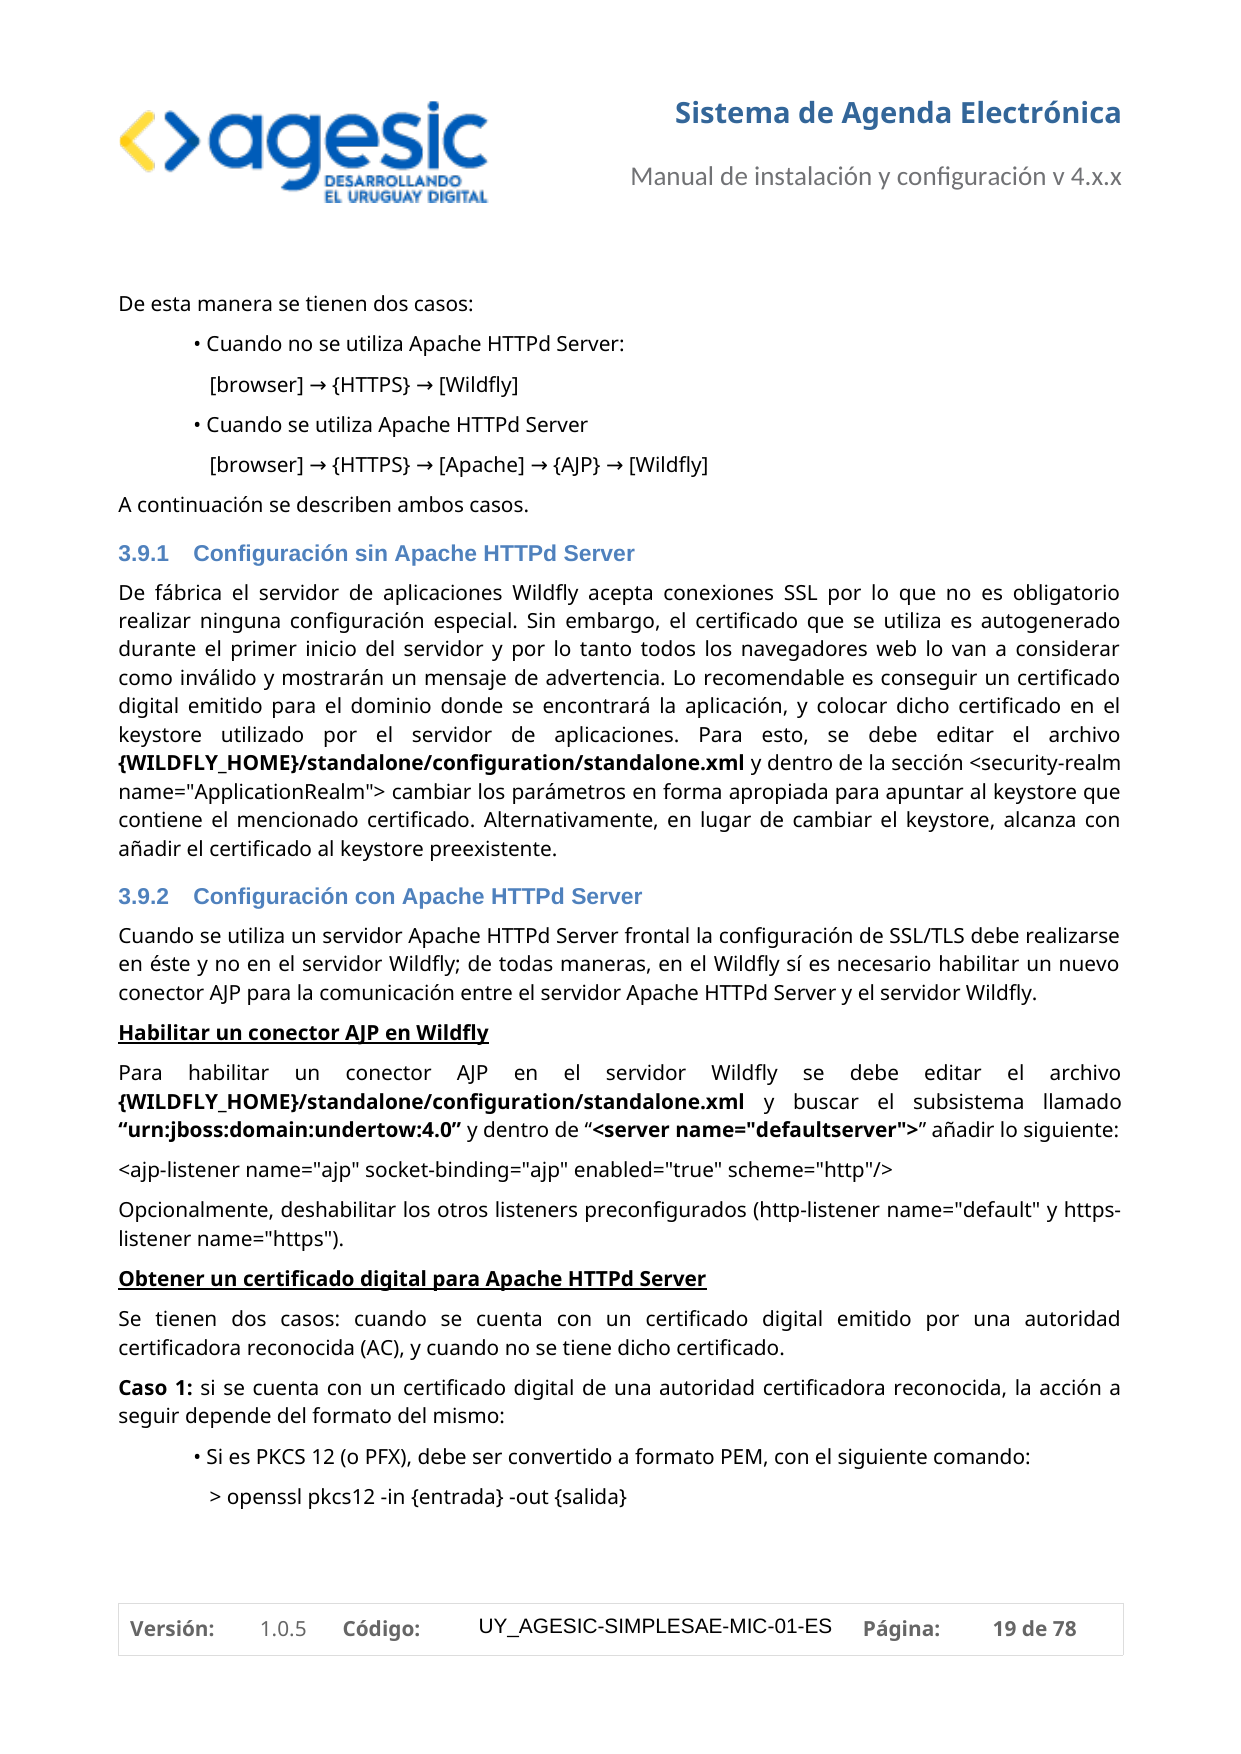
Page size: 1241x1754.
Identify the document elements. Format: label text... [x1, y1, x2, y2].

text > openssl pkcs12 -in {entrada} -out {salida} [118, 1482, 1122, 1510]
text [browser] → {HTTPS} → [Wildfly] [118, 370, 1122, 398]
text De esta manera se tienen dos casos: [118, 289, 1122, 318]
text • Cuando se utiliza Apache HTTPd Server [118, 410, 1122, 438]
text Cuando se utiliza un servidor Apache HTTPd Server frontal la configuración de SSL/TLS debe realizarse en éste y no en el servidor Wildfly; de todas maneras, en el Wildfly sí es necesario habilitar un nuevo conector AJP para la comunicación entre el servidor Apache HTTPd Server y el servidor Wildfly. [118, 921, 1122, 1006]
text Opcionalmente, deshabilitar los otros listeners preconfigurados (http-listener name="default" y https-listener name="https"). [118, 1196, 1122, 1252]
text • Si es PKCS 12 (o PFX), debe ser convertido a formato PEM, con el siguiente comando: [118, 1442, 1122, 1470]
text <ajp-listener name="ajp" socket-binding="ajp" enabled="true" scheme="http"/> [118, 1155, 1122, 1184]
subtitle Configuración sin Apache HTTPd Server [118, 539, 1122, 566]
text Se tienen dos casos: cuando se cuenta con un certificado digital emitido por una autoridad certificadora reconocida (AC), y cuando no se tiene dicho certificado. [118, 1304, 1122, 1361]
text Caso 1: si se cuenta con un certificado digital de una autoridad certificadora reconocida, la acción a seguir depende del formato del mismo: [118, 1373, 1122, 1430]
subtitle Configuración con Apache HTTPd Server [118, 883, 1122, 909]
text [browser] → {HTTPS} → [Apache] → {AJP} → [Wildfly] [118, 450, 1122, 478]
text Para habilitar un conector AJP en el servidor Wildfly se debe editar el archivo {WILDFLY_HOME}/standalone/configuration/standalone.xml y buscar el subsistema llamado “urn:jboss:domain:undertow:4.0” y dentro de “<server name="defaultserver">” añadir lo siguiente: [118, 1058, 1122, 1144]
text A continuación se describen ambos casos. [118, 490, 1122, 519]
text Obtener un certificado digital para Apache HTTPd Server [118, 1264, 1122, 1293]
text • Cuando no se utiliza Apache HTTPd Server: [118, 329, 1122, 358]
text Habilitar un conector AJP en Wildfly [118, 1018, 1122, 1047]
picture [119, 101, 489, 203]
text De fábrica el servidor de aplicaciones Wildfly acepta conexiones SSL por lo que no es obligatorio realizar ninguna configuración especial. Sin embargo, el certificado que se utiliza es autogenerado durante el primer inicio del servidor y por lo tanto todos los navegadores web lo van a considerar como inválido y mostrarán un mensaje de advertencia. Lo recomendable es conseguir un certificado digital emitido para el dominio donde se encontrará la aplicación, y colocar dicho certificado en el keystore utilizado por el servidor de aplicaciones. Para esto, se debe editar el archivo {WILDFLY_HOME}/standalone/configuration/standalone.xml y dentro de la sección <security-realm name="ApplicationRealm"> cambiar los parámetros en forma apropiada para apuntar al keystore que contiene el mencionado certificado. Alternativamente, en lugar de cambiar el keystore, alcanza con añadir el certificado al keystore preexistente. [118, 578, 1122, 862]
